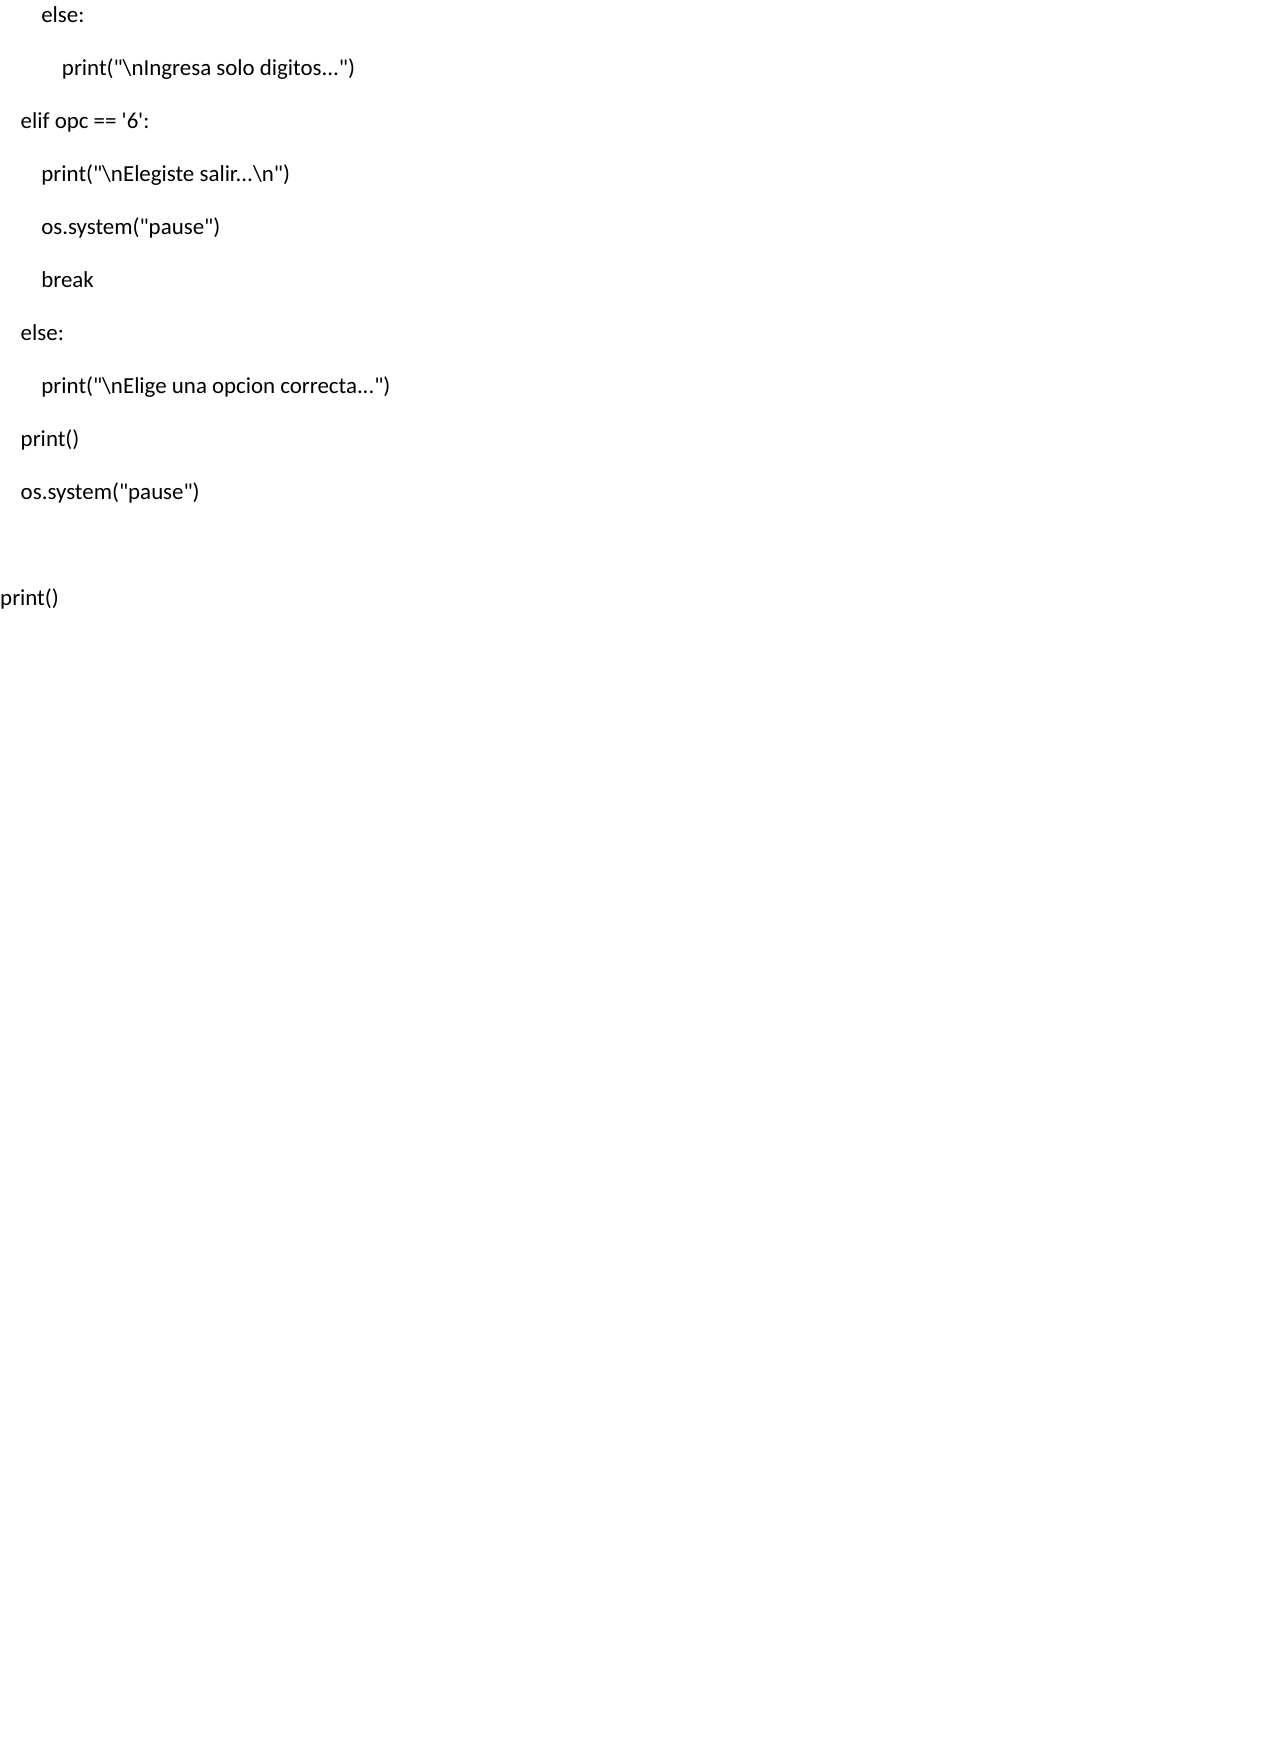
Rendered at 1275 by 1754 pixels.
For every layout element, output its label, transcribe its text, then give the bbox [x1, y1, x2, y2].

text elif opc == '6': [0, 106, 1275, 134]
text print() [0, 424, 1275, 452]
text else: [0, 318, 1275, 346]
text print() [0, 583, 1275, 611]
text break [0, 265, 1275, 293]
text print("\nIngresa solo digitos...") [0, 53, 1275, 81]
text os.system("pause") [0, 477, 1275, 505]
text else: [0, 0, 1275, 28]
text print("\nElegiste salir...\n") [0, 159, 1275, 187]
text print("\nElige una opcion correcta...") [0, 371, 1275, 399]
text os.system("pause") [0, 212, 1275, 240]
